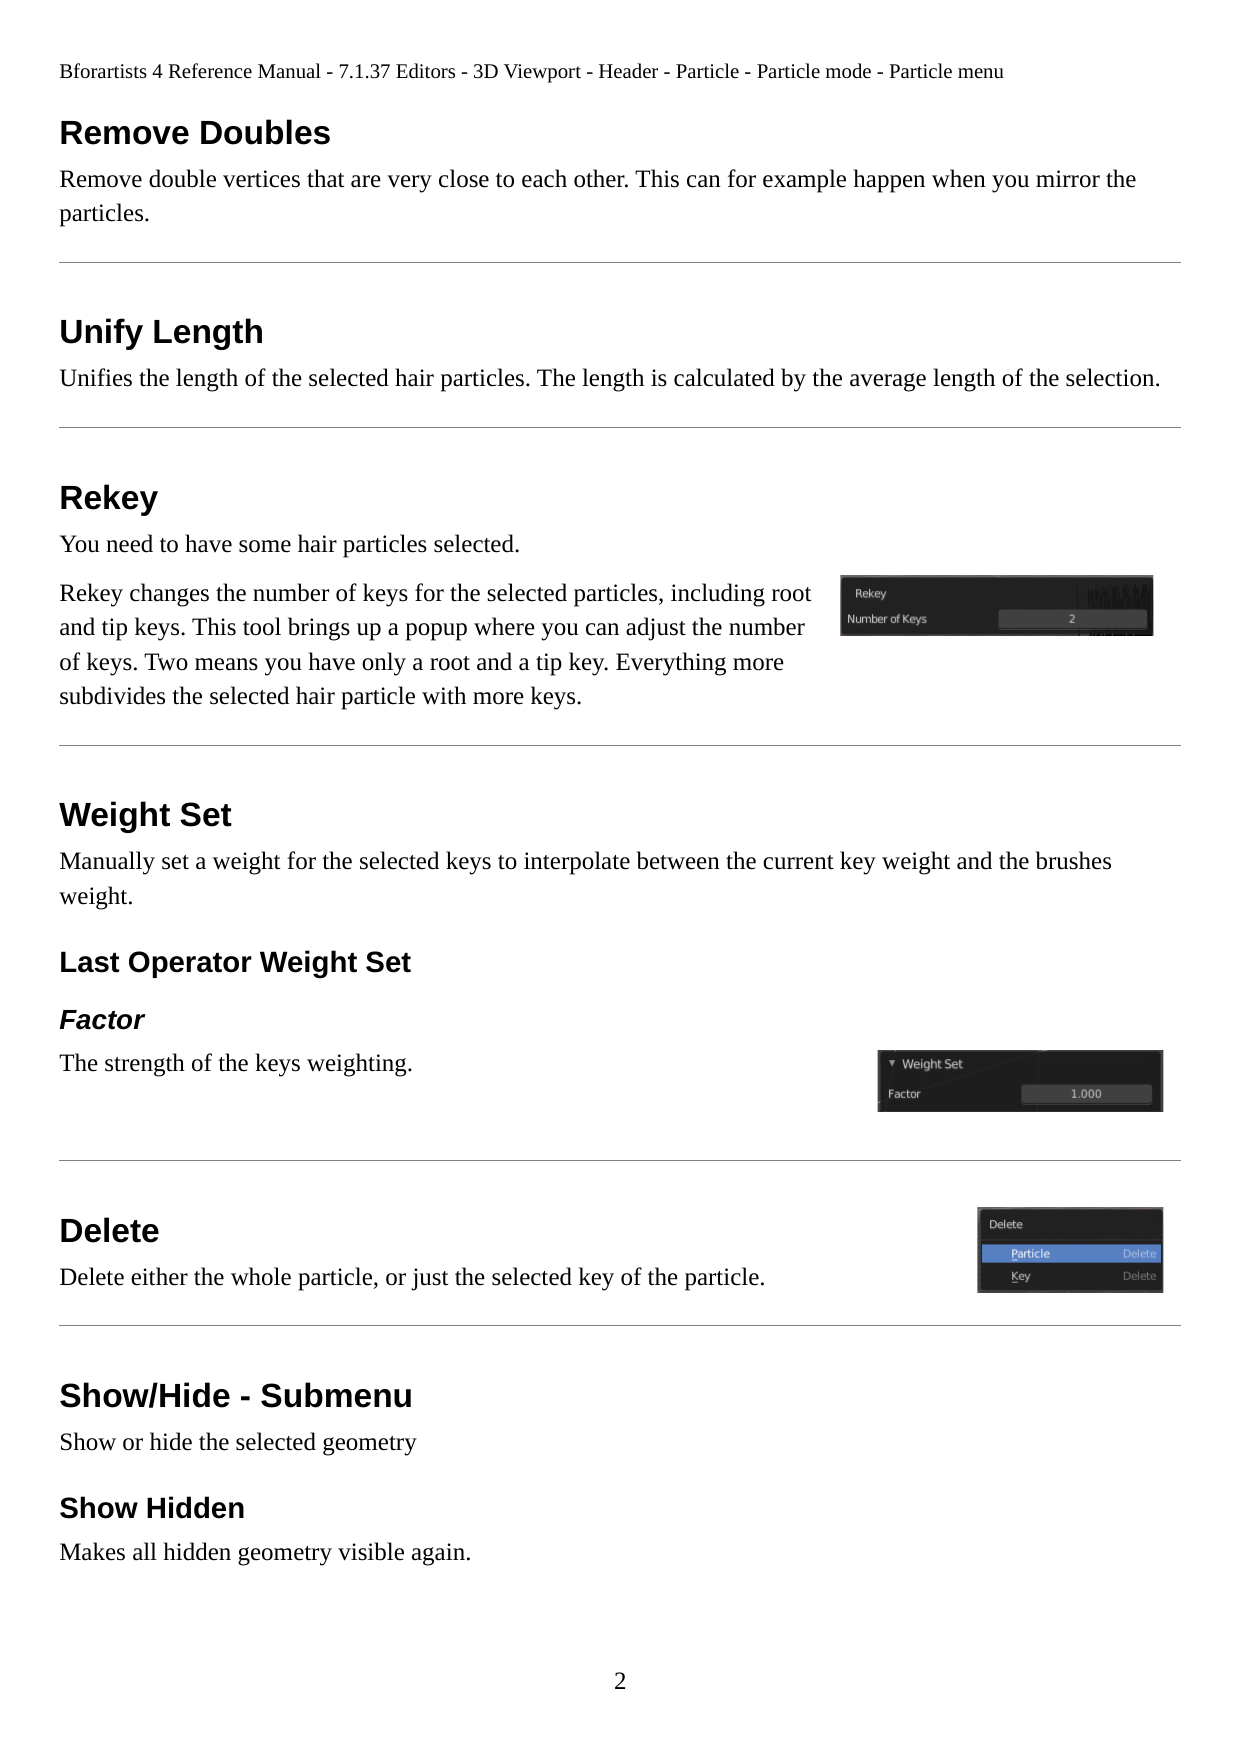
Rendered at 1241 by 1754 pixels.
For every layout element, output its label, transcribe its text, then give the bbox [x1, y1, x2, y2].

subtitle Show/Hide - Submenu [59, 1376, 1181, 1414]
subtitle Show Hidden [59, 1491, 1181, 1524]
subtitle Last Operator Weight Set [59, 944, 1181, 978]
text Show or hide the selected geometry [59, 1427, 1181, 1456]
subtitle Rekey [59, 477, 1181, 516]
subtitle Weight Set [59, 795, 1181, 834]
picture [877, 1050, 1164, 1112]
subtitle [1164, 1211, 1181, 1249]
subtitle Remove Doubles [59, 113, 1181, 151]
text The strength of the keys weighting. [59, 1048, 1181, 1076]
subtitle Factor [59, 1003, 1181, 1035]
text You need to have some hair particles selected. [59, 529, 1181, 557]
subtitle Unify Length [59, 312, 1181, 351]
text Makes all hidden geometry visible again. [59, 1537, 1181, 1566]
text Remove double vertices that are very close to each other. This can for example happen when you mirror the particles. [59, 164, 1181, 227]
text Manually set a weight for the selected keys to interpolate between the current key weight and the brushes weight. [59, 846, 1181, 909]
text Unifies the length of the selected hair particles. The length is calculated by the average length of the selection. [59, 363, 1181, 392]
picture [840, 575, 1154, 636]
subtitle Delete [59, 1211, 977, 1249]
text Delete either the whole particle, or just the selected key of the particle. [59, 1262, 977, 1291]
text Rekey changes the number of keys for the selected particles, including root and tip keys. This tool brings up a popup where you can adjust the number of keys. Two means you have only a root and a tip key. Everything more subdivides the selected hair particle with more keys. [59, 578, 1181, 710]
picture [977, 1207, 1164, 1293]
